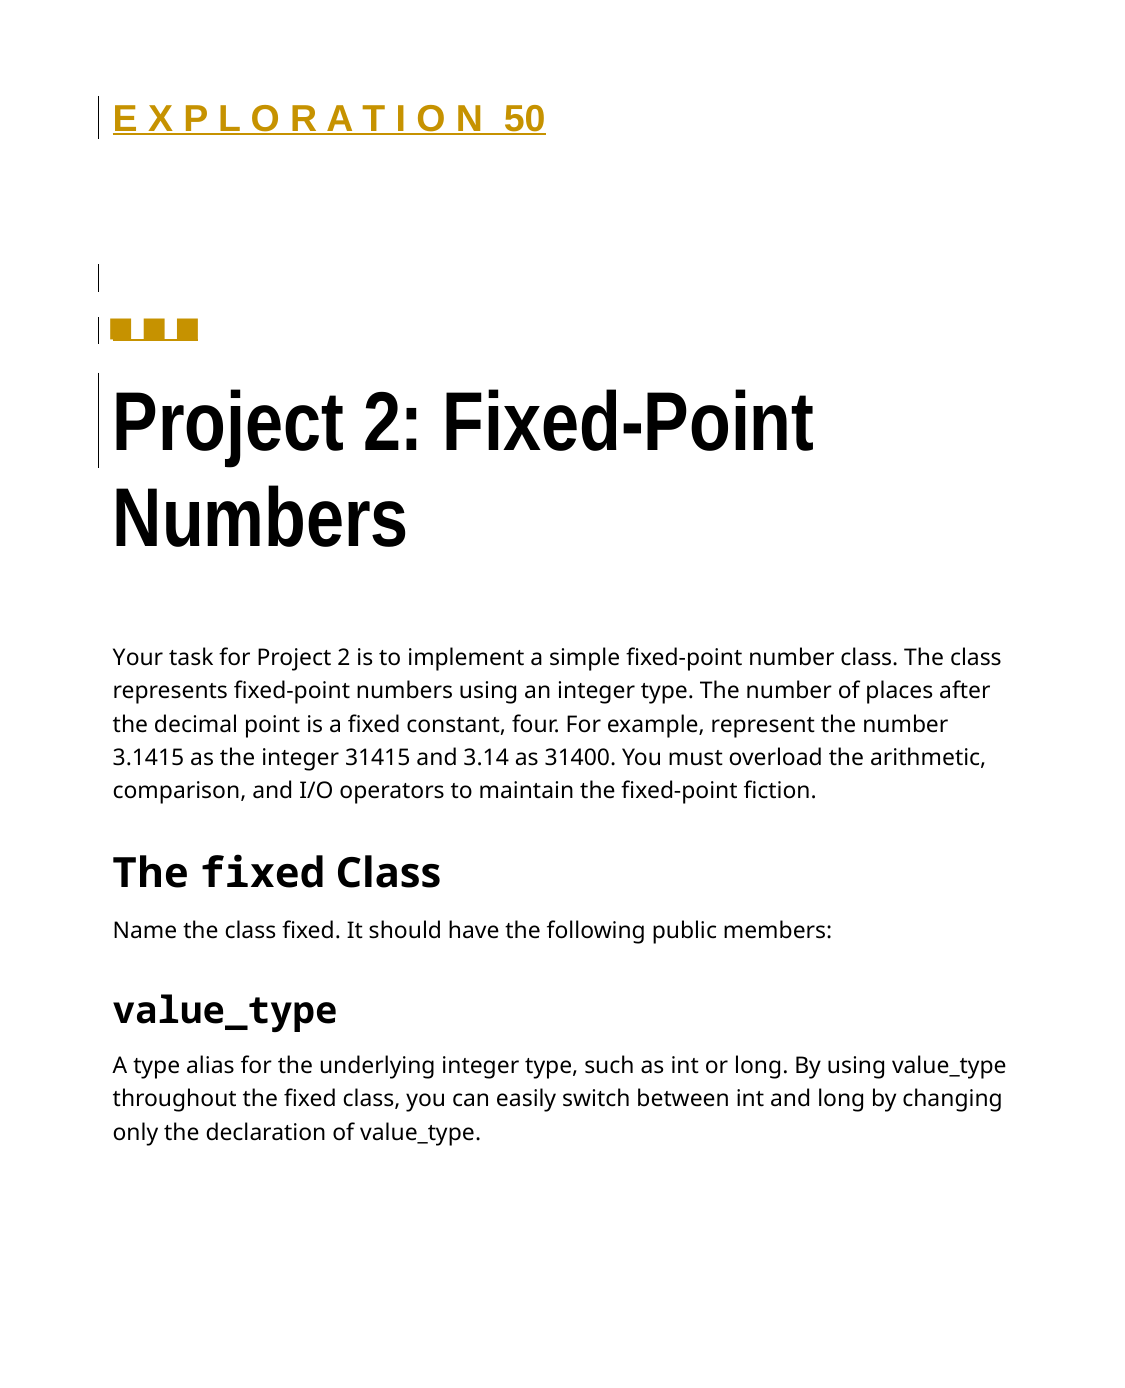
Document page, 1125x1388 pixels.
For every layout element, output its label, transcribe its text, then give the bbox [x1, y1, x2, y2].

text A type alias for the underlying integer type, such as int or long. By using value_type throughout the fixed class, you can easily switch between int and long by changing only the declaration of value_type. [112, 1047, 1012, 1147]
title Project 2: Fixed-Point Numbers [112, 373, 1012, 564]
text  [112, 317, 1012, 344]
text Your task for Project 2 is to implement a simple fixed-point number class. The class represents fixed-point numbers using an integer type. The number of places after the decimal point is a fixed constant, four. For example, represent the number 3.1415 as the integer 31415 and 3.14 as 31400. You must overload the arithmetic, comparison, and I/O operators to maintain the fixed-point fiction. [112, 639, 1012, 806]
text E X P L O R A T I O N 50 [112, 96, 1012, 139]
subtitle The fixed Class [112, 843, 1012, 900]
text Name the class fixed. It should have the following public members: [112, 912, 1012, 946]
subtitle value_type [112, 983, 1012, 1034]
